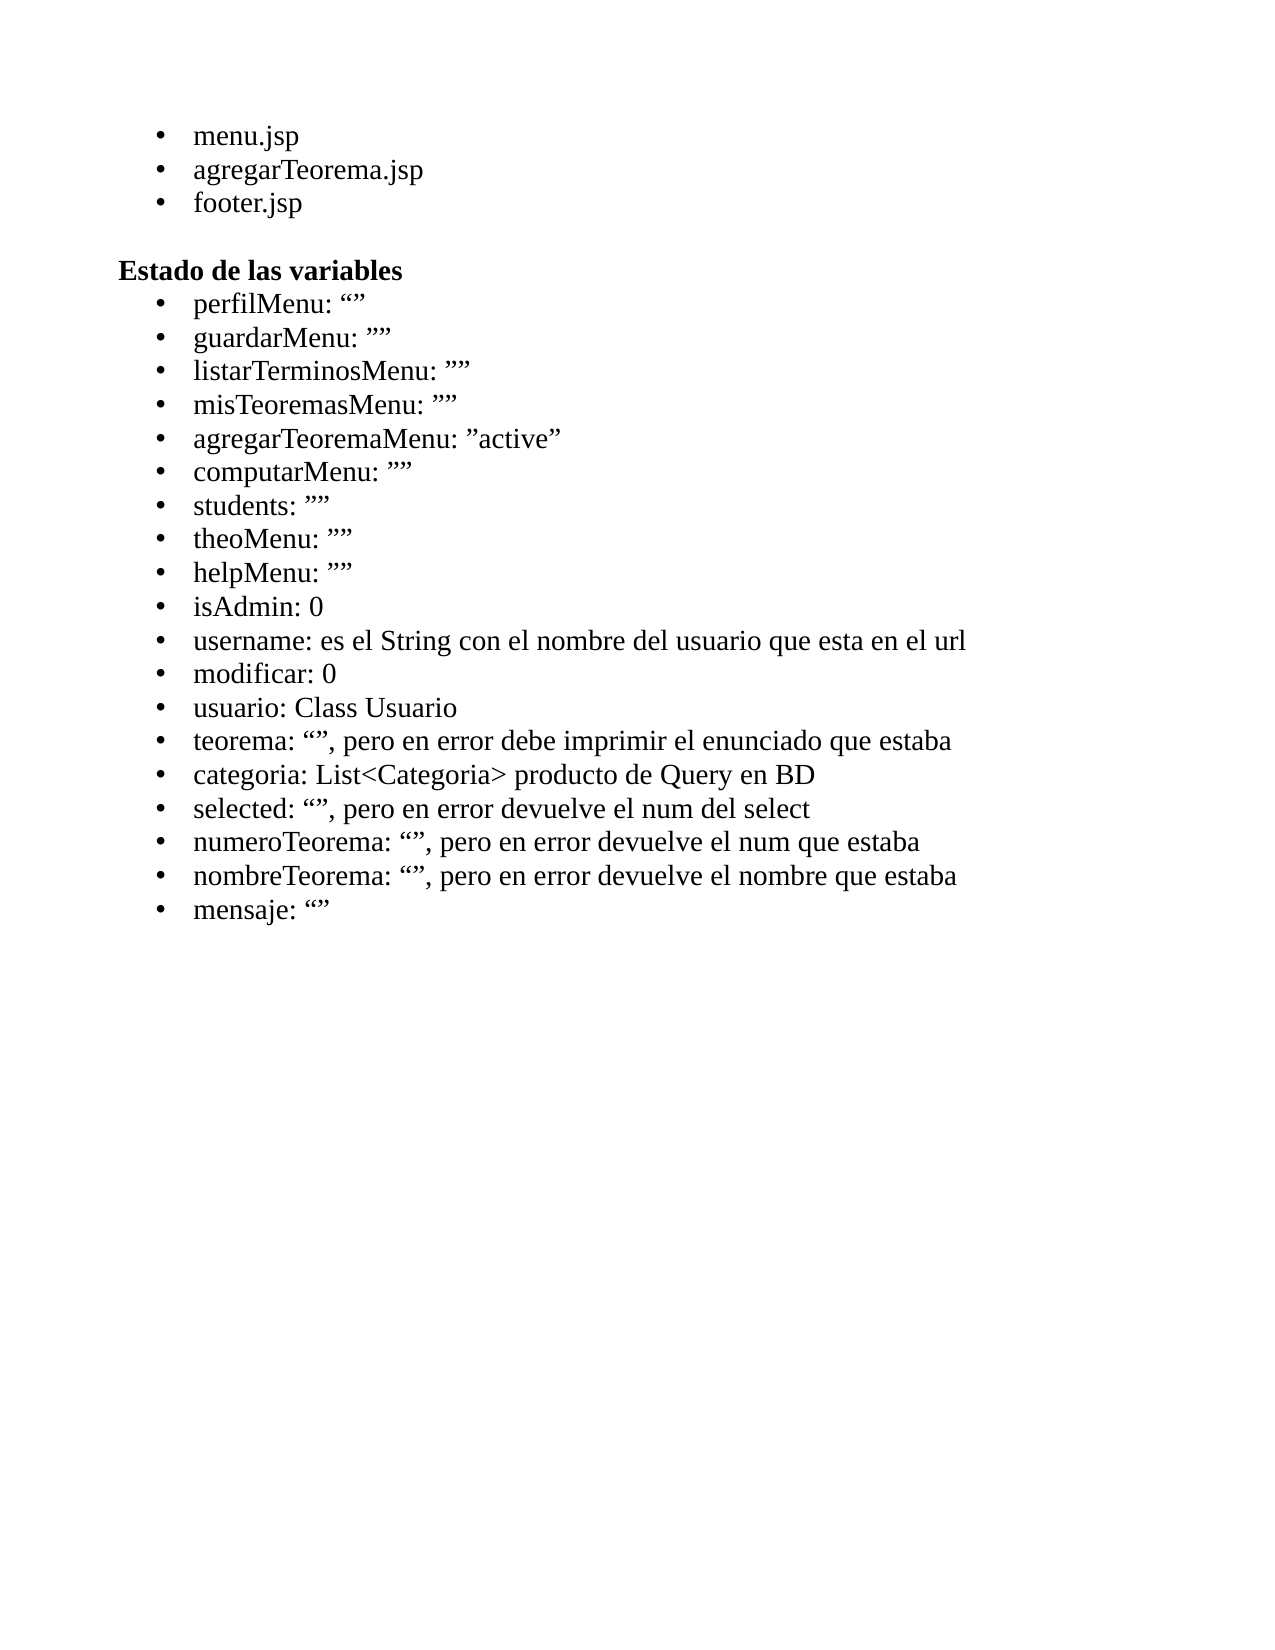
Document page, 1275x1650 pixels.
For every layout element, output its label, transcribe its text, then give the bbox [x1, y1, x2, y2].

list isAdmin: 0 [156, 589, 1157, 623]
list modificar: 0 [156, 656, 1157, 690]
list categoria: List<Categoria> producto de Query en BD [156, 757, 1157, 791]
list nombreTeorema: “”, pero en error devuelve el nombre que estaba [156, 858, 1157, 892]
list username: es el String con el nombre del usuario que esta en el url [156, 623, 1157, 656]
list selected: “”, pero en error devuelve el num del select [156, 791, 1157, 824]
list computarMenu: ”” [156, 454, 1157, 488]
list students: ”” [156, 488, 1157, 522]
list mensaje: “” [156, 892, 1157, 925]
list theoMenu: ”” [156, 522, 1157, 555]
list perfilMenu: “” [156, 286, 1157, 320]
list guardarMenu: ”” [156, 320, 1157, 353]
list footer.jsp [156, 185, 1157, 219]
list menu.jsp [156, 118, 1157, 152]
list agregarTeorema.jsp [156, 152, 1157, 185]
list helpMenu: ”” [156, 555, 1157, 589]
list listarTerminosMenu: ”” [156, 353, 1157, 387]
text Estado de las variables [118, 253, 1157, 286]
list misTeoremasMenu: ”” [156, 387, 1157, 421]
list numeroTeorema: “”, pero en error devuelve el num que estaba [156, 824, 1157, 858]
list agregarTeoremaMenu: ”active” [156, 421, 1157, 454]
list usuario: Class Usuario [156, 690, 1157, 723]
list teorema: “”, pero en error debe imprimir el enunciado que estaba [156, 723, 1157, 757]
